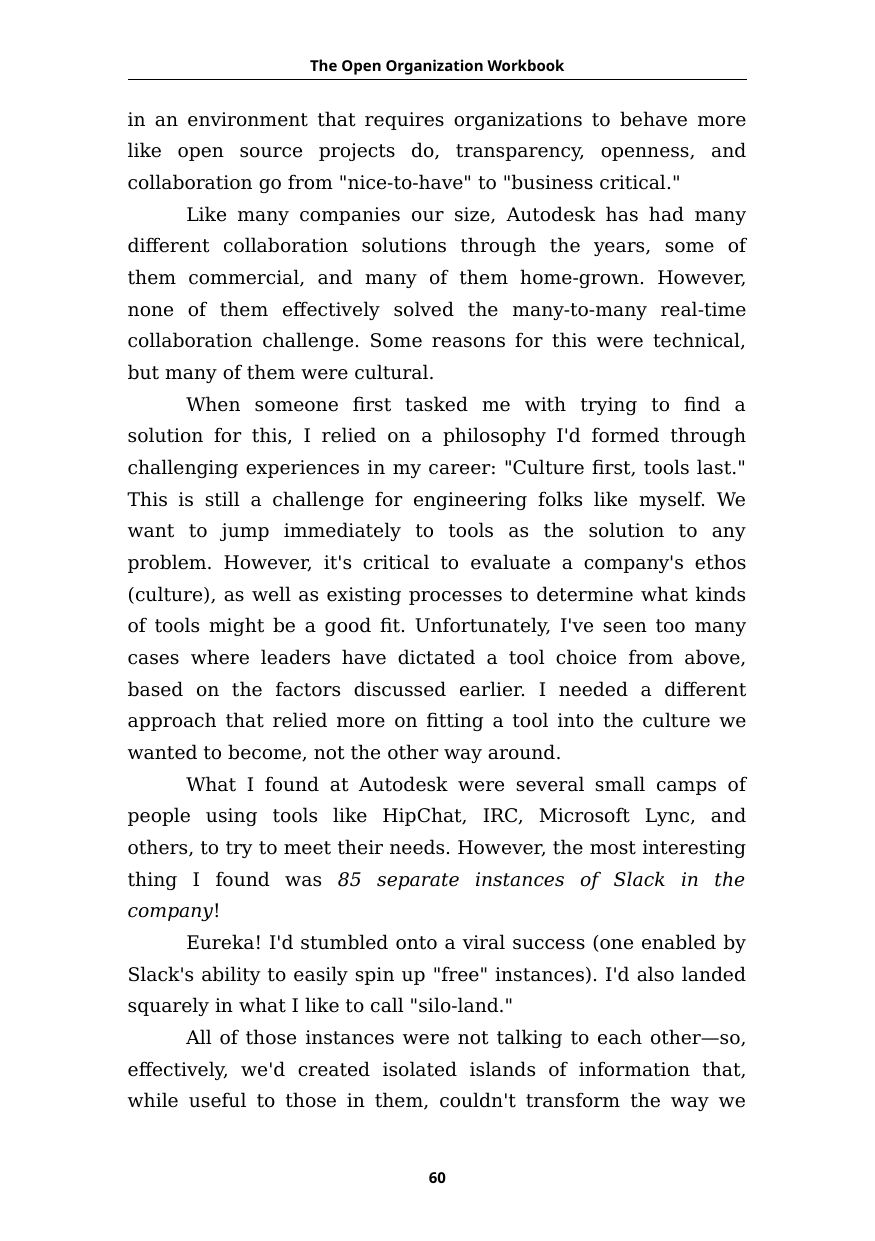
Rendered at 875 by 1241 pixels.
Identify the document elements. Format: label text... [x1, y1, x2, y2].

text What I found at Autodesk were several small camps of people using tools like HipChat, IRC, Microsoft Lync, and others, to try to meet their needs. However, the most interesting thing I found was 85 separate instances of Slack in the company! [127, 774, 747, 922]
text When someone first tasked me with trying to find a solution for this, I relied on a philosophy I'd formed through challenging experiences in my career: "Culture first, tools last." This is still a challenge for engineering folks like myself. We want to jump immediately to tools as the solution to any problem. However, it's critical to evaluate a company's ethos (culture), as well as existing processes to determine what kinds of tools might be a good fit. Unfortunately, I've seen too many cases where leaders have dictated a tool choice from above, based on the factors discussed earlier. I needed a different approach that relied more on fitting a tool into the culture we wanted to become, not the other way around. [127, 394, 747, 764]
text in an environment that requires organizations to behave more like open source projects do, transparency, openness, and collaboration go from "nice-to-have" to "business critical." [127, 109, 747, 194]
text All of those instances were not talking to each other—so, effectively, we'd created isolated islands of information that, while useful to those in them, couldn't transform the way we [127, 1027, 747, 1112]
text Like many companies our size, Autodesk has had many different collaboration solutions through the years, some of them commercial, and many of them home-grown. However, none of them effectively solved the many-to-many real-time collaboration challenge. Some reasons for this were technical, but many of them were cultural. [127, 204, 747, 384]
text Eureka! I'd stumbled onto a viral success (one enabled by Slack's ability to easily spin up "free" instances). I'd also landed squarely in what I like to call "silo-land." [127, 932, 747, 1017]
